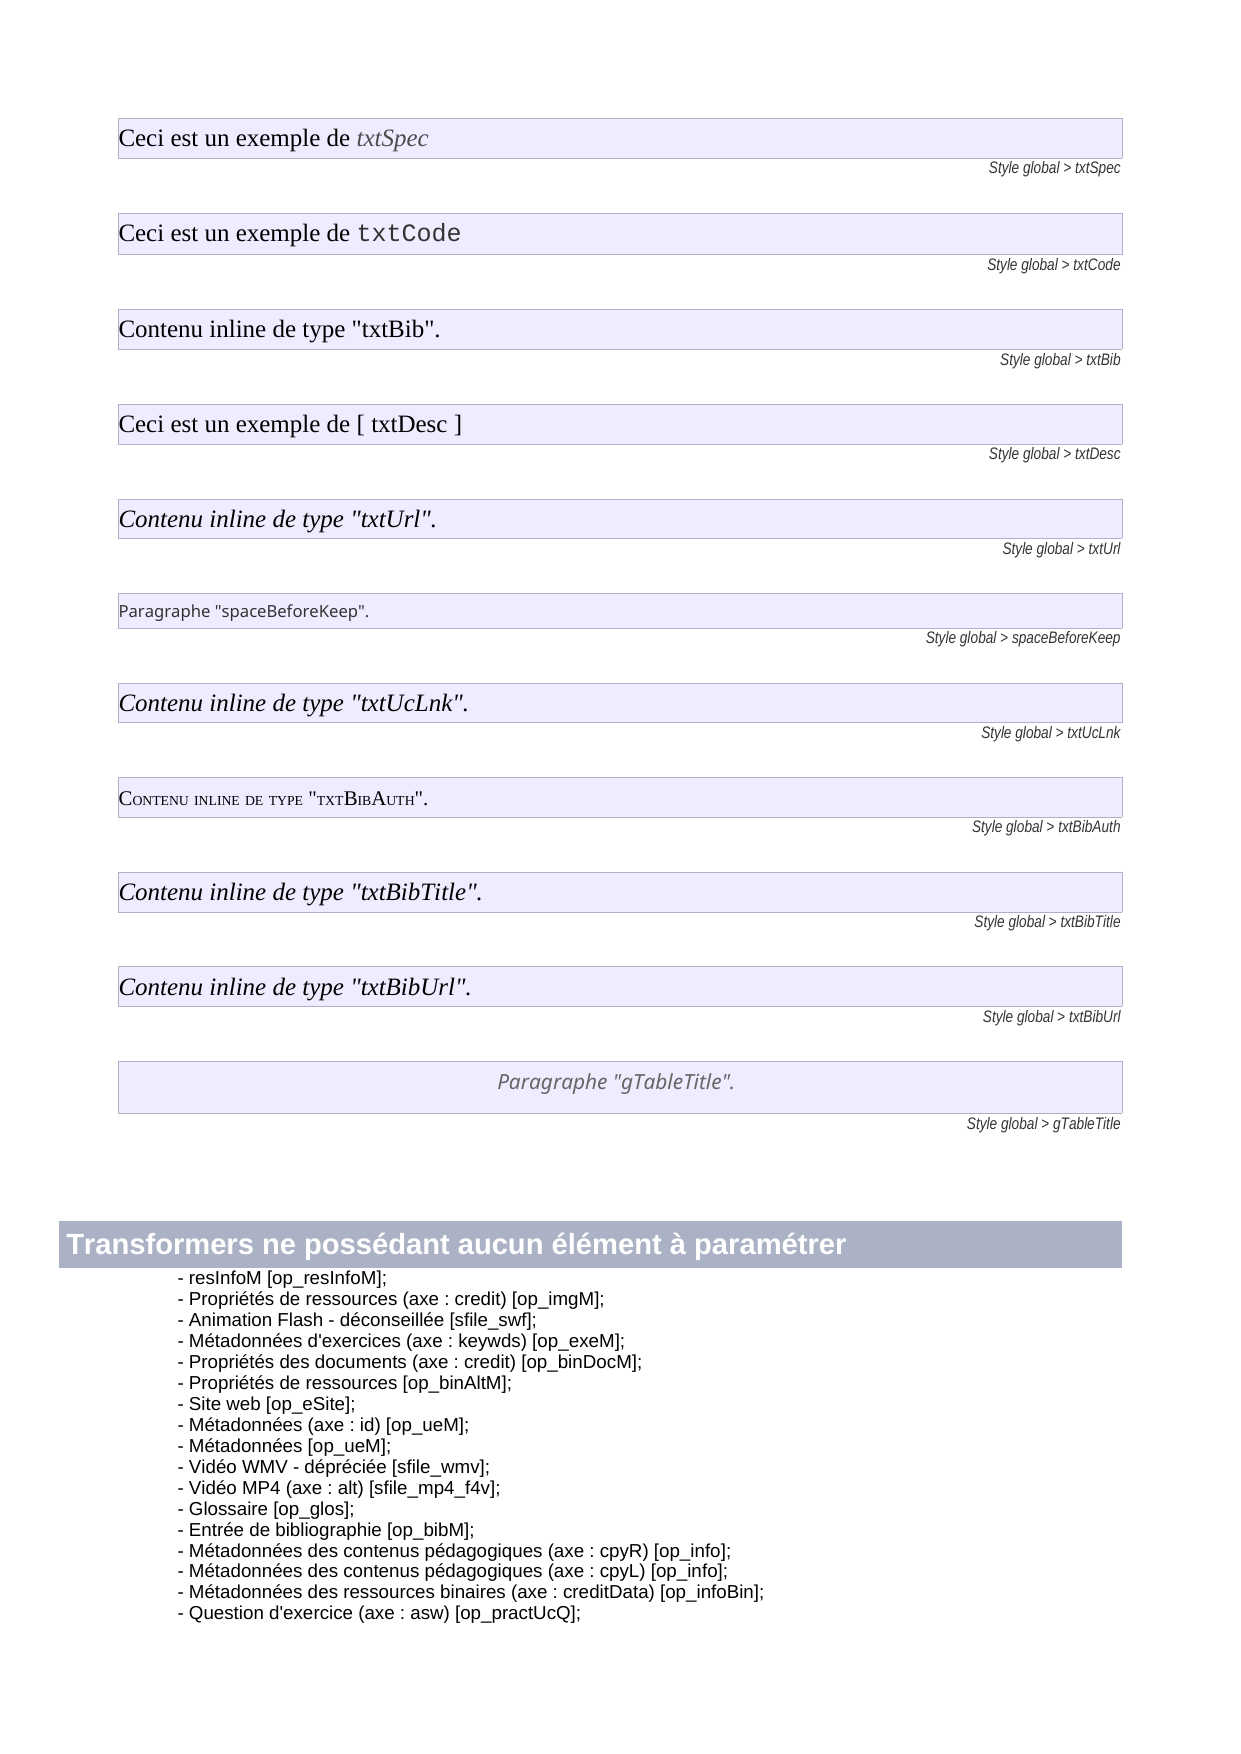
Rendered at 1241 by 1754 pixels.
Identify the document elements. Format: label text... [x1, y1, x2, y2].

table_header Contenu inline de type "txtBibUrl". [119, 967, 1122, 1006]
title Style global > txtBibAuth [118, 818, 1122, 836]
table_header Contenu inline de type "txtUcLnk". [119, 684, 1122, 722]
title Style global > gTableTitle [118, 1114, 1122, 1133]
table_header Contenu inline de type "txtBib". [119, 310, 1122, 349]
text - Vidéo WMV - dépréciée [sfile_wmv]; [177, 1456, 1122, 1477]
table_header Contenu inline de type "txtBibAuth". [119, 778, 1122, 817]
text - Animation Flash - déconseillée [sfile_swf]; [177, 1310, 1122, 1331]
title Style global > txtSpec [118, 159, 1122, 177]
table_header Ceci est un exemple de [ txtDesc ] [119, 405, 1122, 444]
text - Métadonnées des contenus pédagogiques (axe : cpyL) [op_info]; [177, 1561, 1122, 1582]
table_header Paragraphe "spaceBeforeKeep". [119, 594, 1122, 628]
title Style global > txtBibTitle [118, 913, 1122, 931]
text - Site web [op_eSite]; [177, 1393, 1122, 1414]
text - Propriétés de ressources (axe : credit) [op_imgM]; [177, 1289, 1122, 1310]
text - Propriétés de ressources [op_binAltM]; [177, 1372, 1122, 1393]
title Style global > spaceBeforeKeep [118, 629, 1122, 647]
text - Métadonnées d'exercices (axe : keywds) [op_exeM]; [177, 1331, 1122, 1352]
text - resInfoM [op_resInfoM]; [177, 1268, 1122, 1289]
table_header Ceci est un exemple de txtSpec [119, 119, 1122, 158]
title Style global > txtBib [118, 350, 1122, 368]
table_header Paragraphe "gTableTitle". [119, 1062, 1122, 1113]
text - Question d'exercice (axe : asw) [op_practUcQ]; [177, 1603, 1122, 1624]
text - Propriétés des documents (axe : credit) [op_binDocM]; [177, 1352, 1122, 1372]
text - Métadonnées des contenus pédagogiques (axe : cpyR) [op_info]; [177, 1540, 1122, 1561]
text - Vidéo MP4 (axe : alt) [sfile_mp4_f4v]; [177, 1477, 1122, 1498]
title Style global > txtCode [118, 255, 1122, 274]
title Style global > txtDesc [118, 445, 1122, 463]
text - Métadonnées des ressources binaires (axe : creditData) [op_infoBin]; [177, 1582, 1122, 1603]
table_header Contenu inline de type "txtUrl". [119, 500, 1122, 538]
text - Métadonnées (axe : id) [op_ueM]; [177, 1414, 1122, 1435]
text - Entrée de bibliographie [op_bibM]; [177, 1519, 1122, 1540]
table_header Contenu inline de type "txtBibTitle". [119, 873, 1122, 912]
title Style global > txtUcLnk [118, 723, 1122, 742]
text - Glossaire [op_glos]; [177, 1498, 1122, 1519]
title Transformers ne possédant aucun élément à paramétrer [60, 1222, 1122, 1267]
title Style global > txtUrl [118, 539, 1122, 558]
text - Métadonnées [op_ueM]; [177, 1435, 1122, 1456]
title Style global > txtBibUrl [118, 1007, 1122, 1026]
table_header Ceci est un exemple de txtCode [119, 214, 1122, 254]
